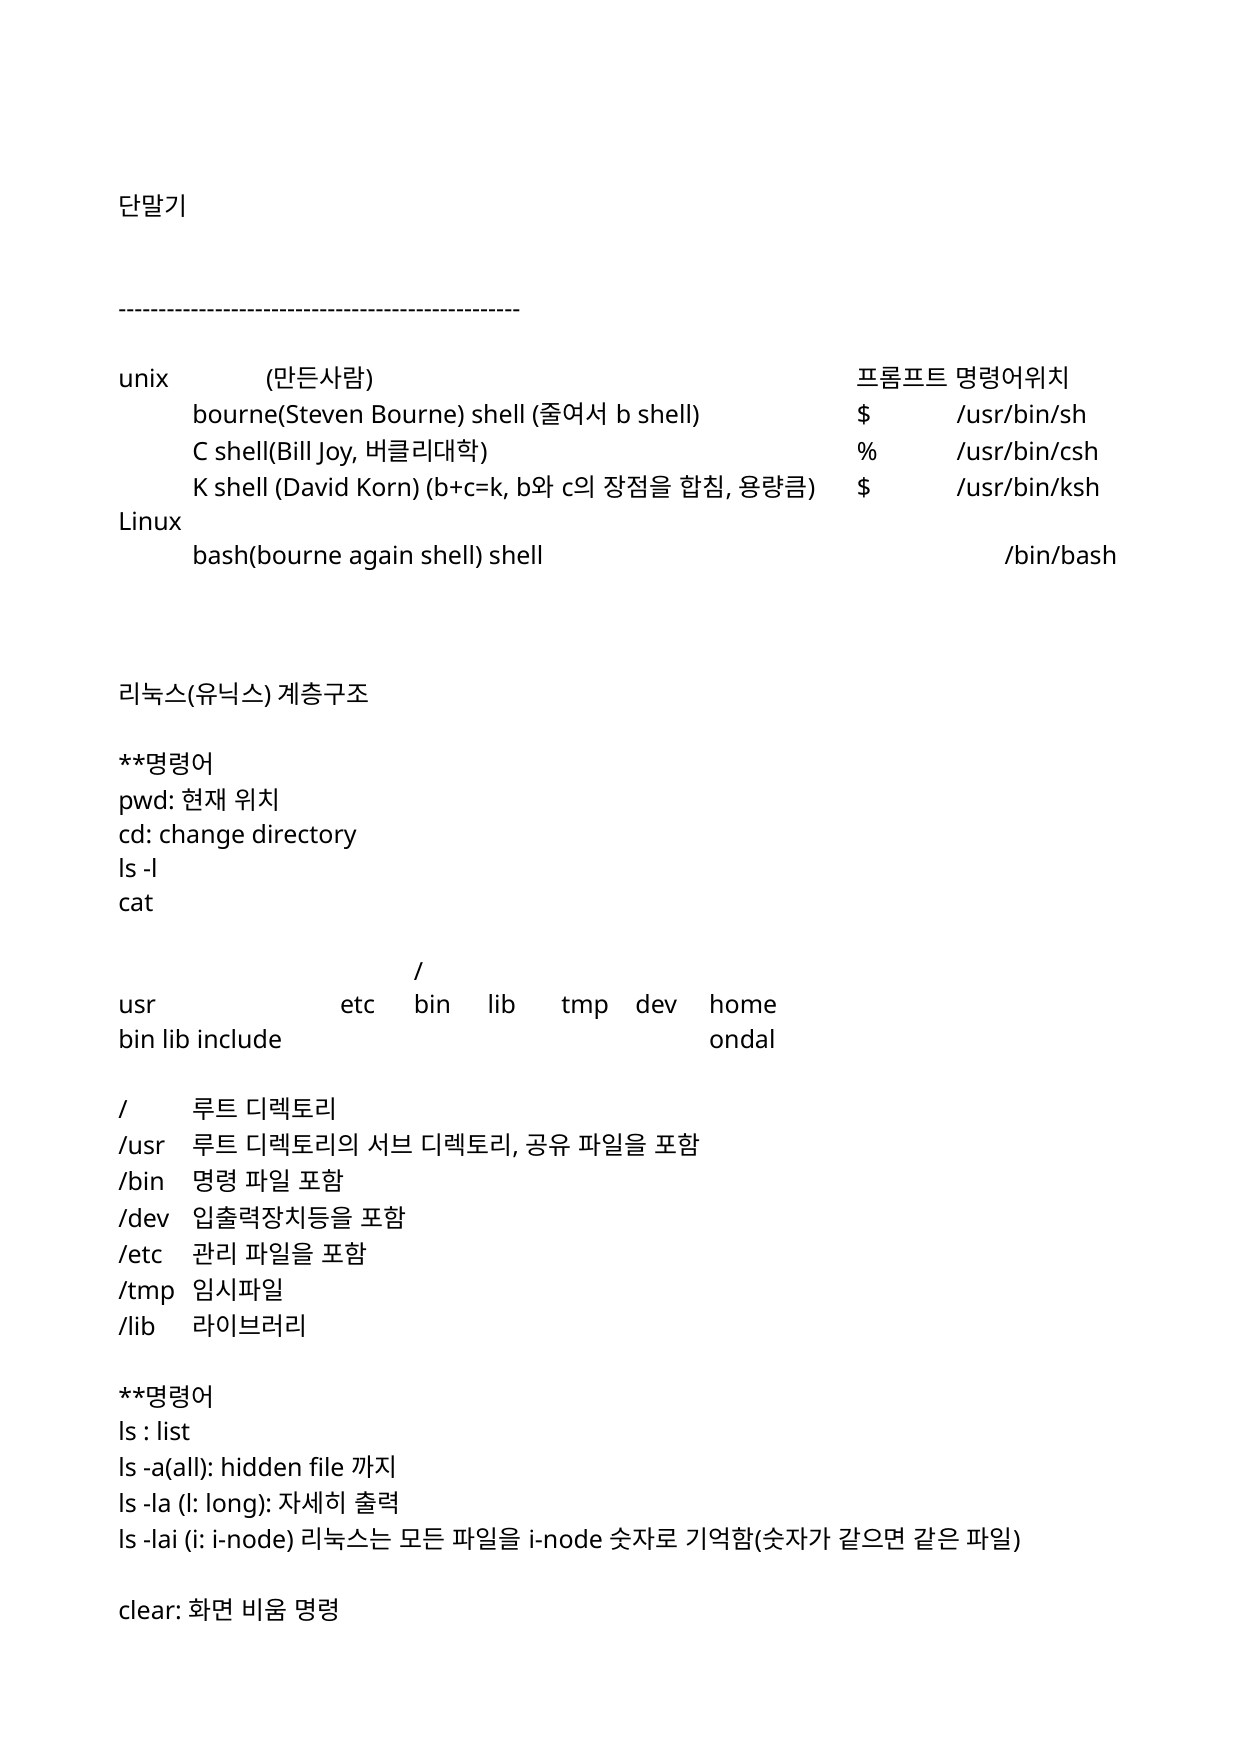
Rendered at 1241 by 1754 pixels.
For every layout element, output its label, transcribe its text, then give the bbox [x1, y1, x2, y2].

text K shell (David Korn) (b+c=k, b와 c의 장점을 합침, 용량큼) $ /usr/bin/ksh [118, 467, 1122, 504]
text pwd: 현재 위치 [118, 781, 1122, 817]
text -------------------------------------------------- [118, 291, 1122, 325]
text /lib 라이브러리 [118, 1307, 1122, 1343]
text /usr 루트 디렉토리의 서브 디렉토리, 공유 파일을 포함 [118, 1126, 1122, 1162]
text ls : list [118, 1413, 1122, 1447]
text 리눅스(유닉스) 계층구조 [118, 674, 1122, 710]
text bourne(Steven Bourne) shell (줄여서 b shell) $ /usr/bin/sh [118, 395, 1122, 431]
text Linux [118, 504, 1122, 538]
text ls -a(all): hidden file 까지 [118, 1447, 1122, 1484]
text 단말기 [118, 186, 1122, 222]
text C shell(Bill Joy, 버클리대학) % /usr/bin/csh [118, 431, 1122, 467]
text /dev 입출력장치등을 포함 [118, 1198, 1122, 1234]
text / 루트 디렉토리 [118, 1089, 1122, 1126]
text ls -lai (i: i-node) 리눅스는 모든 파일을 i-node 숫자로 기억함(숫자가 같으면 같은 파일) [118, 1520, 1122, 1556]
text **명령어 [118, 1377, 1122, 1413]
text **명령어 [118, 744, 1122, 781]
text ls -l [118, 851, 1122, 885]
text /tmp 임시파일 [118, 1271, 1122, 1307]
text unix (만든사람) 프롬프트 명령어위치 [118, 359, 1122, 395]
text ls -la (l: long): 자세히 출력 [118, 1484, 1122, 1520]
text cd: change directory [118, 817, 1122, 851]
text bin lib include ondal [118, 1021, 1122, 1055]
text bash(bourne again shell) shell /bin/bash [118, 538, 1122, 572]
text clear: 화면 비움 명령 [118, 1590, 1122, 1627]
text /etc 관리 파일을 포함 [118, 1234, 1122, 1271]
text usr etc bin lib tmp dev home [118, 987, 1122, 1021]
text / [118, 953, 1122, 987]
text cat [118, 885, 1122, 919]
text /bin 명령 파일 포함 [118, 1162, 1122, 1198]
